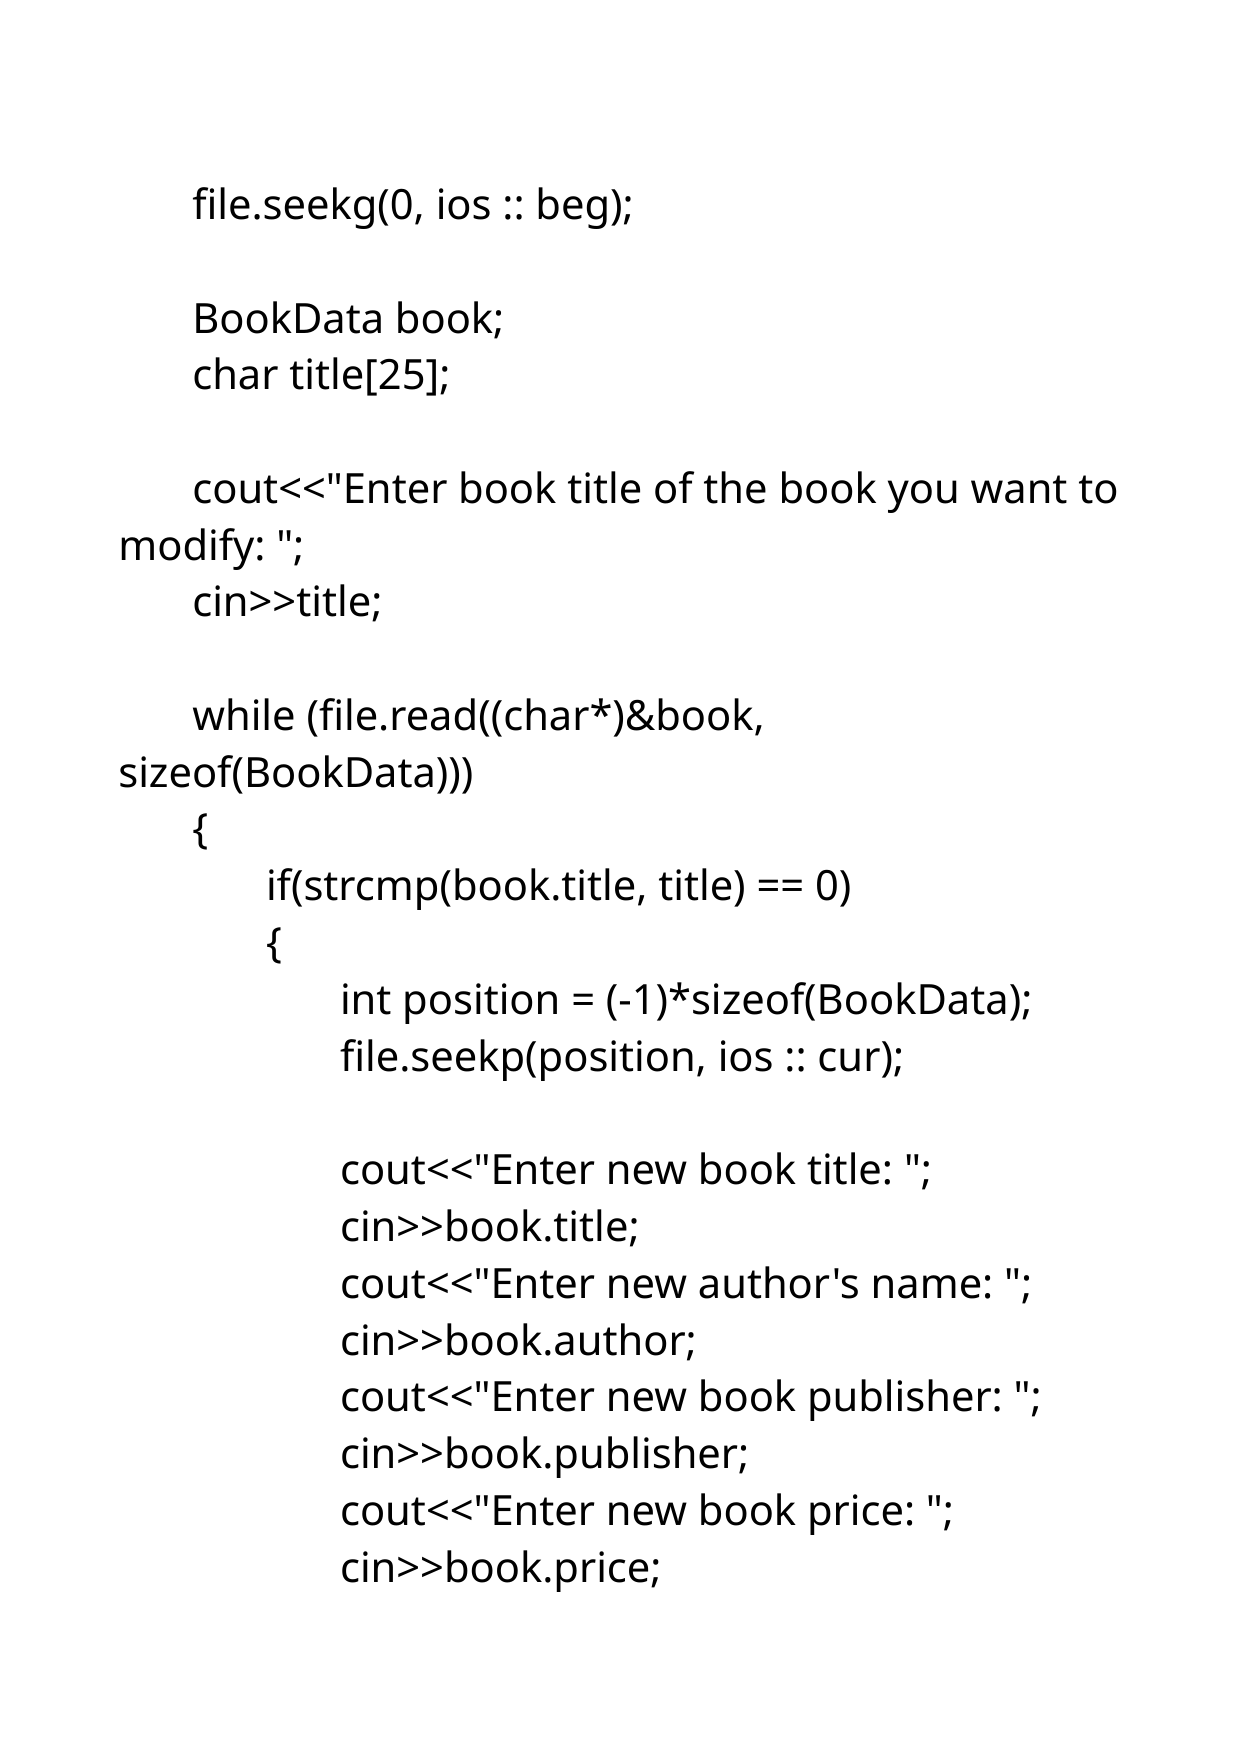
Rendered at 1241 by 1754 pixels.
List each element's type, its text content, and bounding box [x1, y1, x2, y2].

text cout<<"Enter new author's name: "; [118, 1253, 1122, 1310]
text while (file.read((char*)&book, sizeof(BookData))) [118, 686, 1122, 799]
text { [118, 799, 1122, 856]
text char title[25]; [118, 345, 1122, 402]
text file.seekg(0, ios :: beg); [118, 175, 1122, 232]
text cout<<"Enter new book publisher: "; [118, 1367, 1122, 1424]
text cin>>book.price; [118, 1537, 1122, 1594]
text file.seekp(position, ios :: cur); [118, 1026, 1122, 1083]
text cin>>title; [118, 572, 1122, 629]
text cin>>book.publisher; [118, 1424, 1122, 1481]
text cout<<"Enter new book price: "; [118, 1481, 1122, 1537]
text cin>>book.author; [118, 1310, 1122, 1367]
text BookData book; [118, 288, 1122, 345]
text if(strcmp(book.title, title) == 0) [118, 856, 1122, 913]
text { [118, 913, 1122, 970]
text int position = (-1)*sizeof(BookData); [118, 970, 1122, 1026]
text cout<<"Enter book title of the book you want to modify: "; [118, 459, 1122, 572]
text cin>>book.title; [118, 1197, 1122, 1253]
text cout<<"Enter new book title: "; [118, 1140, 1122, 1197]
